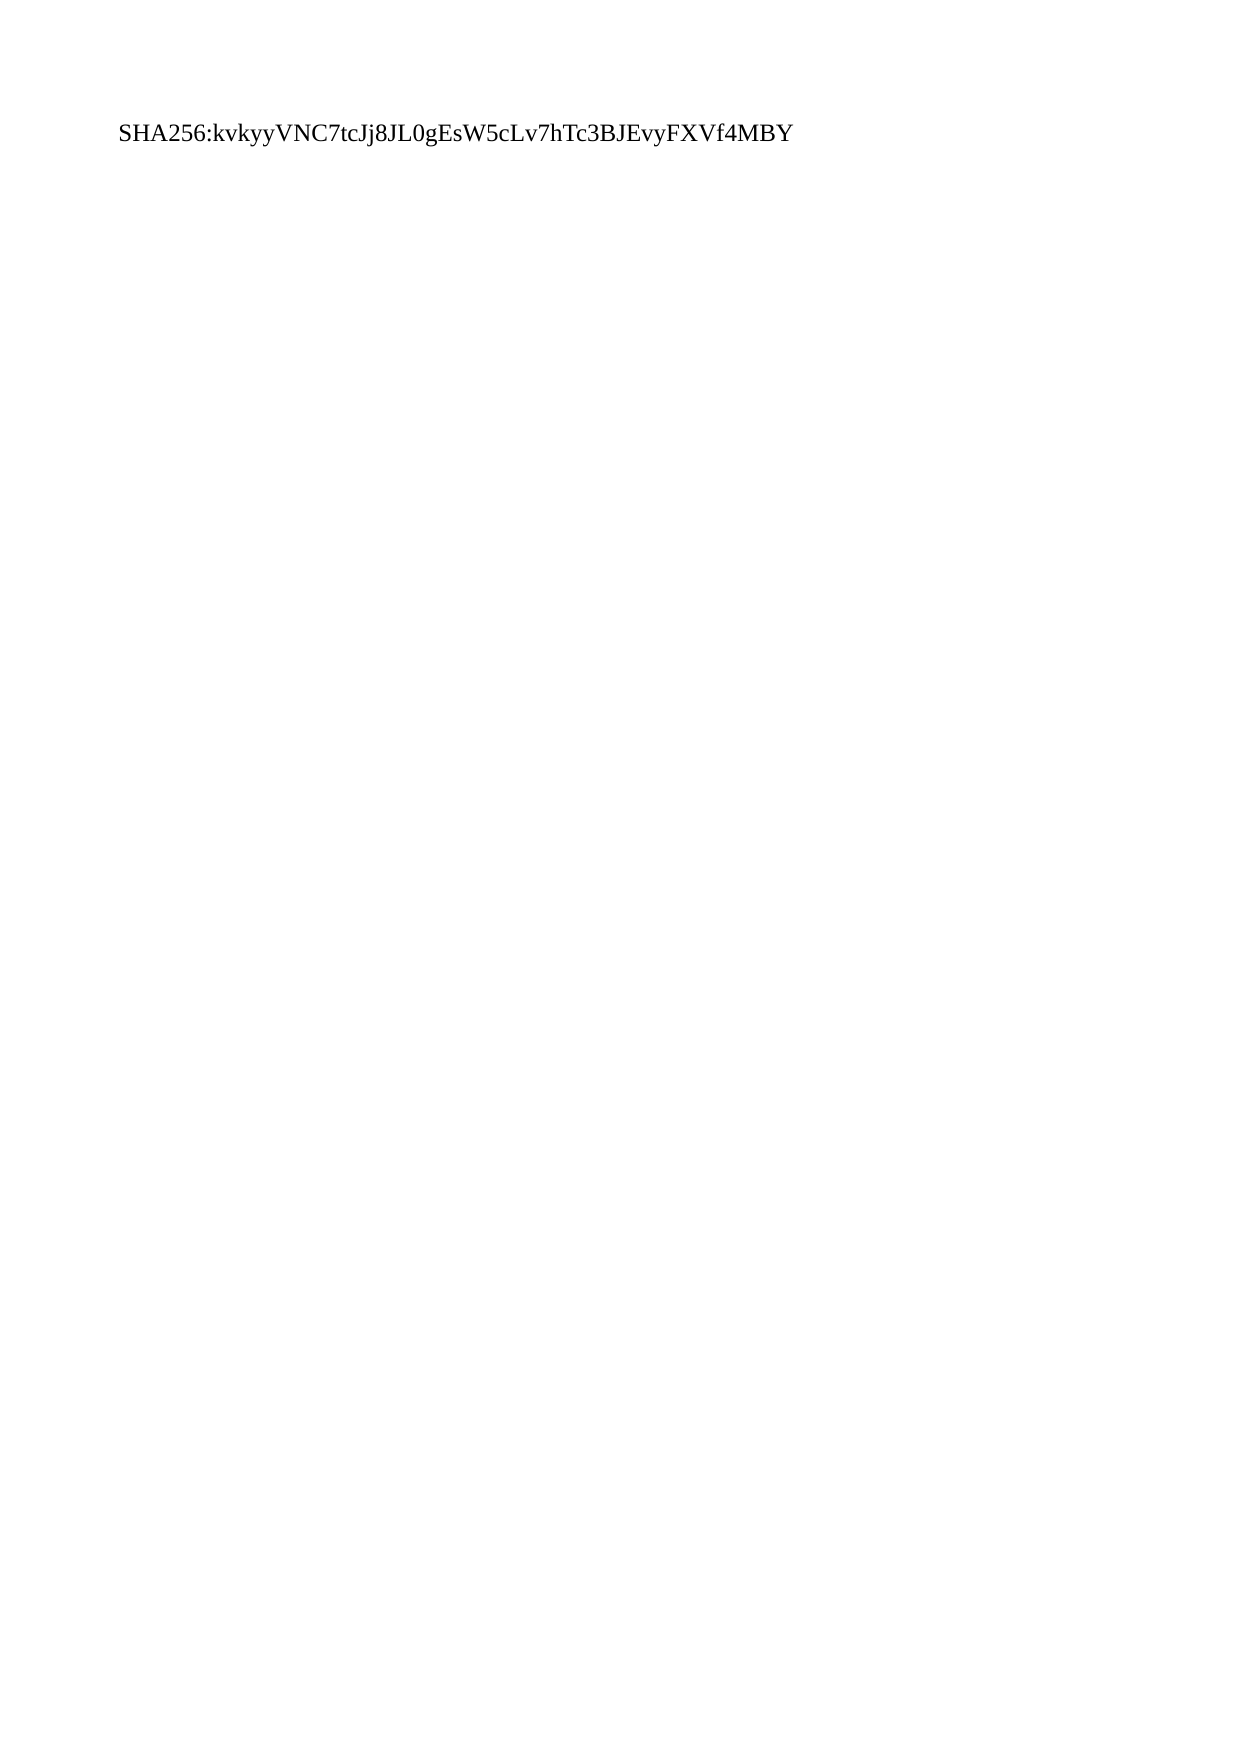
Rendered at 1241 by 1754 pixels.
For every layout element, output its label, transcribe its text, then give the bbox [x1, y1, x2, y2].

text SHA256:kvkyyVNC7tcJj8JL0gEsW5cLv7hTc3BJEvyFXVf4MBY [118, 118, 1122, 147]
